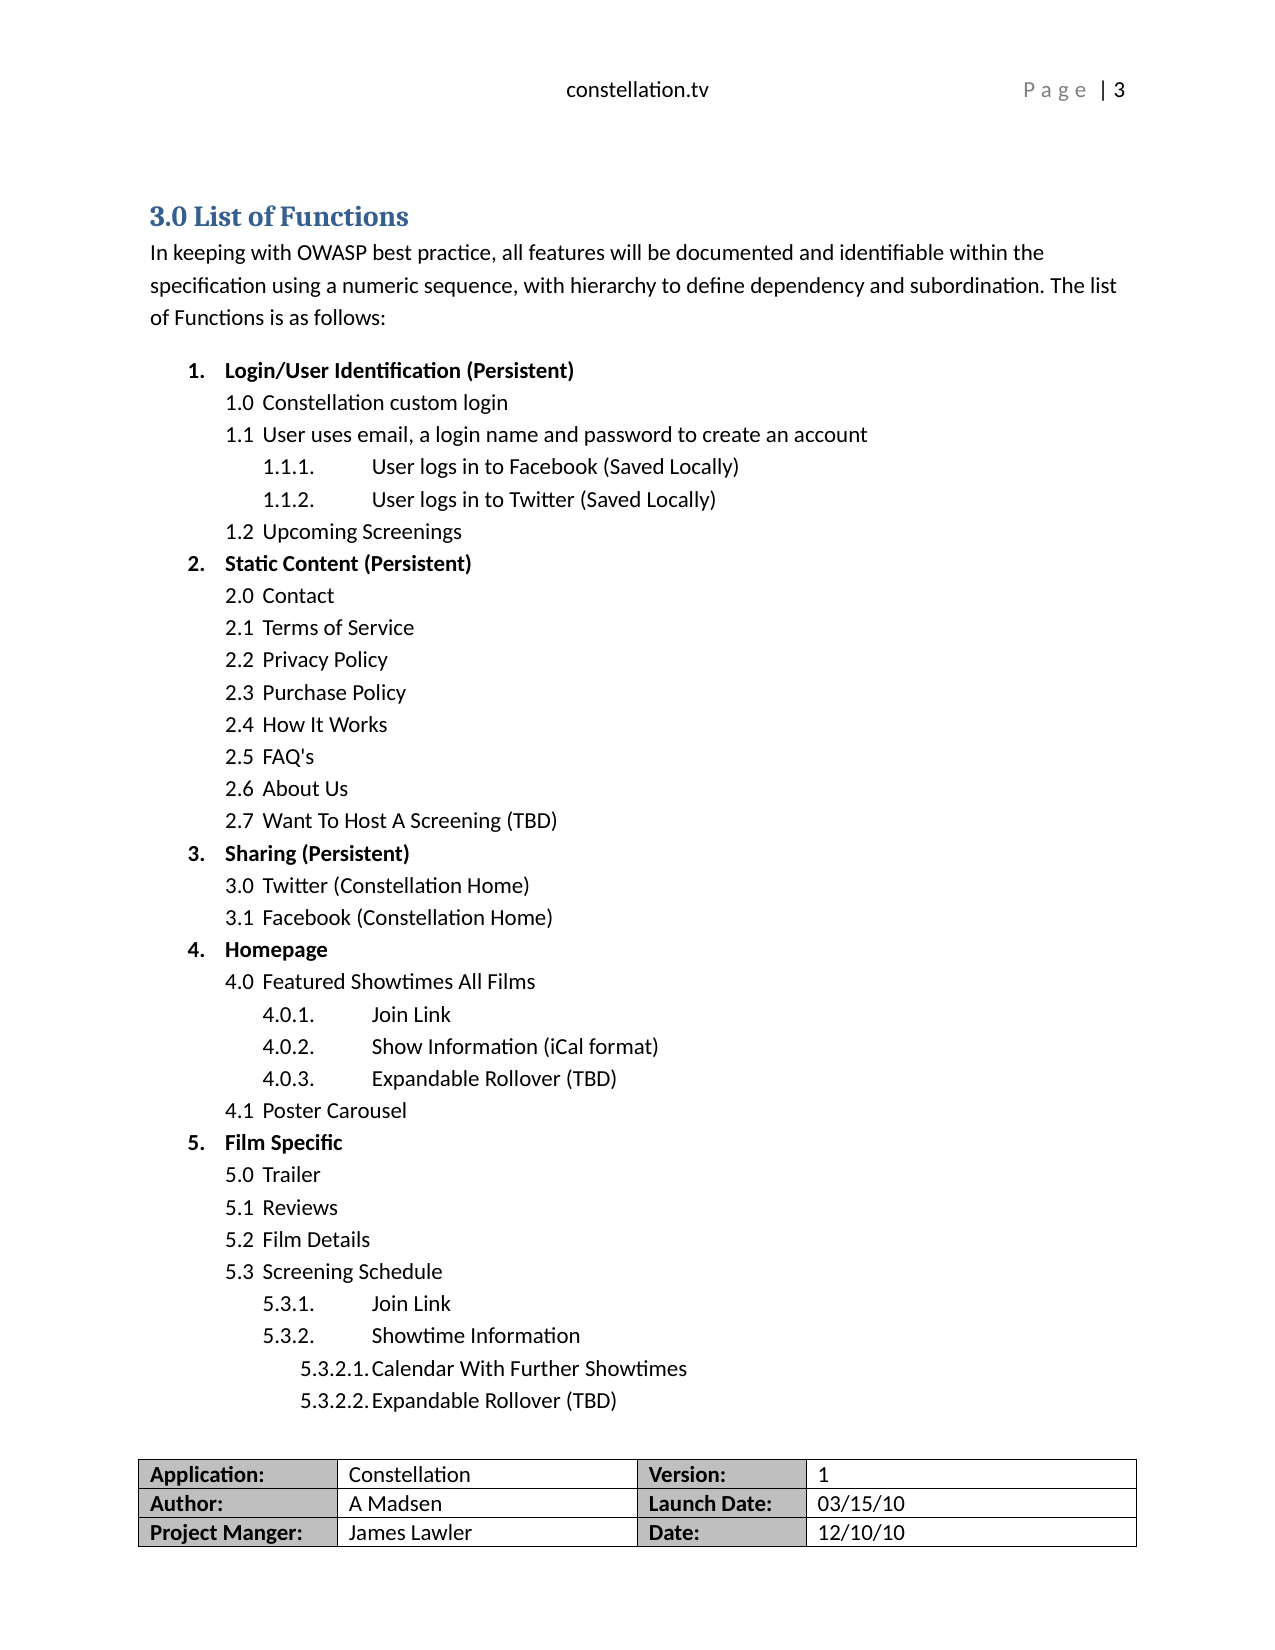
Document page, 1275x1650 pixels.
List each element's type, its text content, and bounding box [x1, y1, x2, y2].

list About Us [225, 774, 1125, 802]
list Constellation custom login [225, 388, 1125, 416]
list Facebook (Constellation Home) [225, 903, 1125, 931]
list Poster Carousel [225, 1096, 1125, 1124]
list Privacy Policy [225, 646, 1125, 674]
subtitle 3.0 List of Functions [150, 200, 1125, 233]
list Purchase Policy [225, 678, 1125, 706]
list Homepage [187, 935, 1125, 963]
list Terms of Service [225, 613, 1125, 641]
list Trailer [225, 1161, 1125, 1189]
list User logs in to Twitter (Saved Locally) [262, 485, 1125, 513]
list Showtime Information [262, 1322, 1125, 1349]
list Reviews [225, 1193, 1125, 1221]
list Calendar With Further Showtimes [300, 1354, 1125, 1382]
list Twitter (Constellation Home) [225, 871, 1125, 899]
list Want To Host A Screening (TBD) [225, 807, 1125, 834]
list Join Link [262, 1289, 1125, 1317]
list Film Details [225, 1225, 1125, 1253]
list Sharing (Persistent) [187, 839, 1125, 867]
list Join Link [262, 1000, 1125, 1028]
list How It Works [225, 710, 1125, 738]
list Featured Showtimes All Films [225, 967, 1125, 996]
list Expandable Rollover (TBD) [262, 1064, 1125, 1092]
list Contact [225, 581, 1125, 609]
list User logs in to Facebook (Saved Locally) [262, 452, 1125, 481]
list Film Specific [187, 1128, 1125, 1156]
list Static Content (Persistent) [187, 549, 1125, 577]
list Show Information (iCal format) [262, 1032, 1125, 1060]
list User uses email, a login name and password to create an account [225, 420, 1125, 448]
list Upcoming Screenings [225, 517, 1125, 545]
list Login/User Identification (Persistent) [187, 356, 1125, 384]
list Expandable Rollover (TBD) [300, 1386, 1125, 1414]
text In keeping with OWASP best practice, all features will be documented and identifiable within the specification using a numeric sequence, with hierarchy to define dependency and subordination. The list of Functions is as follows: [150, 238, 1125, 331]
list FAQ's [225, 742, 1125, 770]
list Screening Schedule [225, 1257, 1125, 1285]
